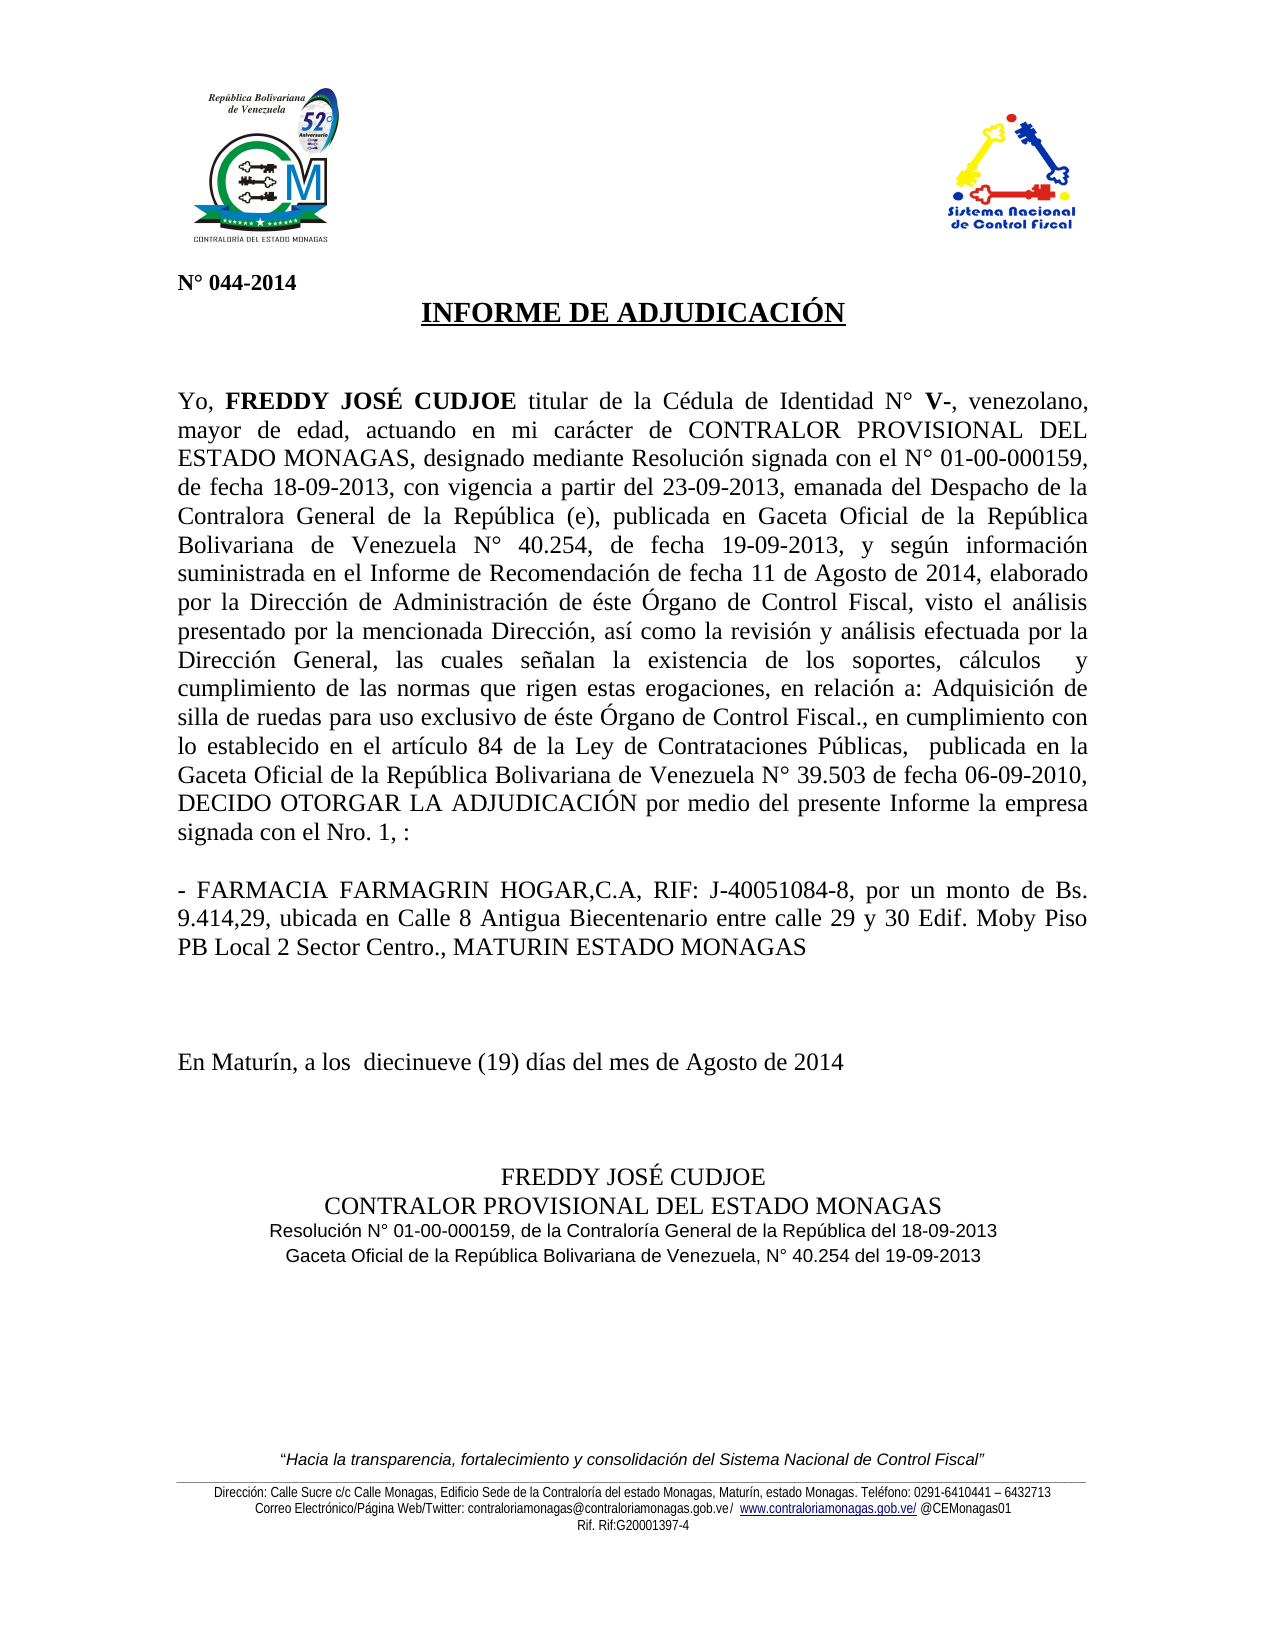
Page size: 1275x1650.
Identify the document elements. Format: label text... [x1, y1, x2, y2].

picture [169, 72, 363, 258]
text En Maturín, a los diecinueve (19) días del mes de Agosto de 2014 [177, 1047, 1089, 1076]
text FREDDY JOSÉ CUDJOE [177, 1162, 1089, 1191]
text INFORME DE ADJUDICACIÓN [177, 295, 1089, 328]
text - FARMACIA FARMAGRIN HOGAR,C.A, RIF: J-40051084-8, por un monto de Bs. 9.414,29, ubicada en Calle 8 Antigua Biecentenario entre calle 29 y 30 Edif. Moby Piso PB Local 2 Sector Centro., MATURIN ESTADO MONAGAS [177, 875, 1089, 1018]
text Gaceta Oficial de la República Bolivariana de Venezuela, N° 40.254 del 19-09-2013 [177, 1241, 1089, 1266]
text Resolución N° 01-00-000159, de la Contraloría General de la República del 18-09-2013 [177, 1220, 1089, 1241]
text N° 044-2014 [177, 269, 1089, 295]
text Yo, FREDDY JOSÉ CUDJOE titular de la Cédula de Identidad N° V-, venezolano, mayor de edad, actuando en mi carácter de CONTRALOR PROVISIONAL DEL ESTADO MONAGAS, designado mediante Resolución signada con el N° 01-00-000159, de fecha 18-09-2013, con vigencia a partir del 23-09-2013, emanada del Despacho de la Contralora General de la República (e), publicada en Gaceta Oficial de la República Bolivariana de Venezuela N° 40.254, de fecha 19-09-2013, y según información suministrada en el Informe de Recomendación de fecha 11 de Agosto de 2014, elaborado por la Dirección de Administración de éste Órgano de Control Fiscal, visto el análisis presentado por la mencionada Dirección, así como la revisión y análisis efectuada por la Dirección General, las cuales señalan la existencia de los soportes, cálculos y cumplimiento de las normas que rigen estas erogaciones, en relación a: Adquisición de silla de ruedas para uso exclusivo de éste Órgano de Control Fiscal., en cumplimiento con lo establecido en el artículo 84 de la Ley de Contrataciones Públicas, publicada en la Gaceta Oficial de la República Bolivariana de Venezuela N° 39.503 de fecha 06-09-2010, DECIDO OTORGAR LA ADJUDICACIÓN por medio del presente Informe la empresa signada con el Nro. 1, : [177, 386, 1089, 846]
text CONTRALOR PROVISIONAL DEL ESTADO MONAGAS [177, 1191, 1089, 1220]
picture [941, 107, 1088, 235]
